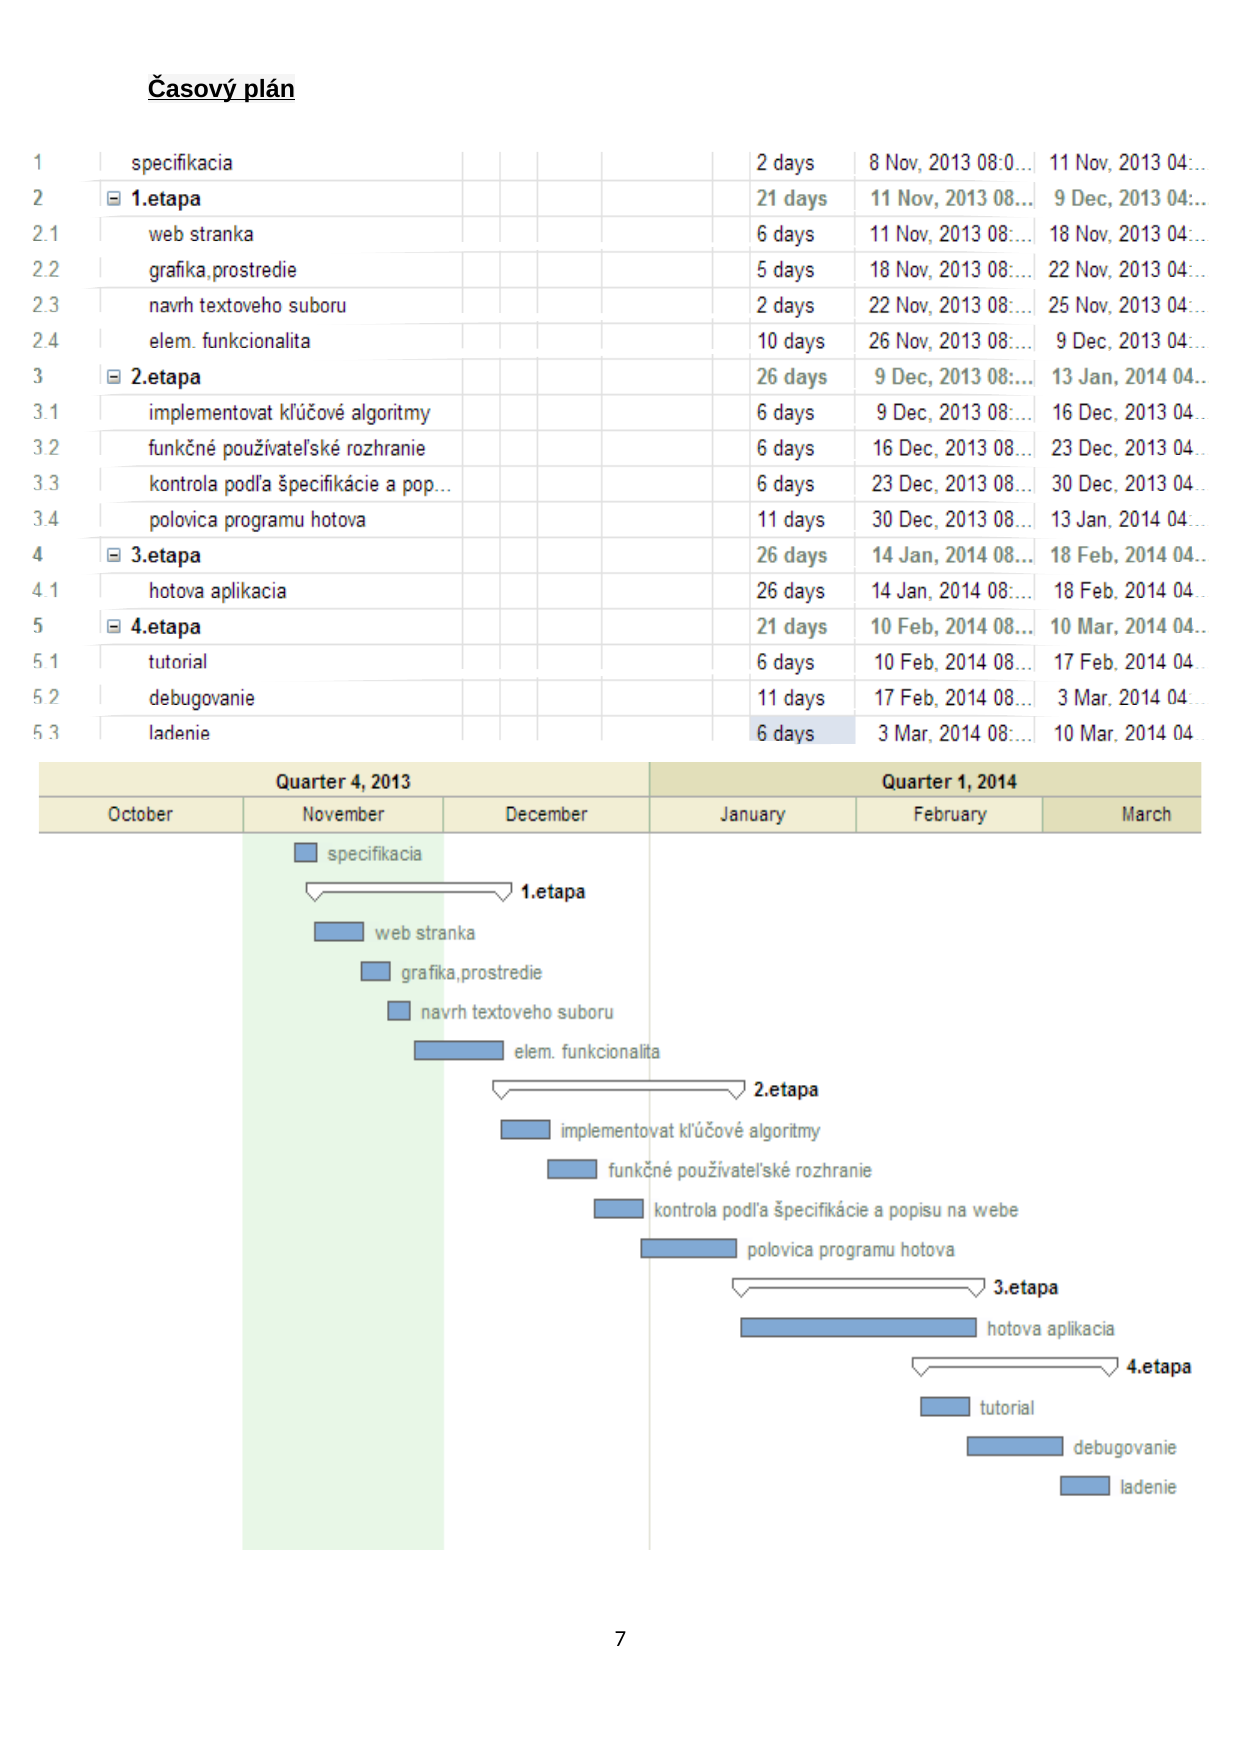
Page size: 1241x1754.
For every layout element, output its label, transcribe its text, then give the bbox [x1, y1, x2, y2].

text Časový plán [148, 74, 1092, 103]
